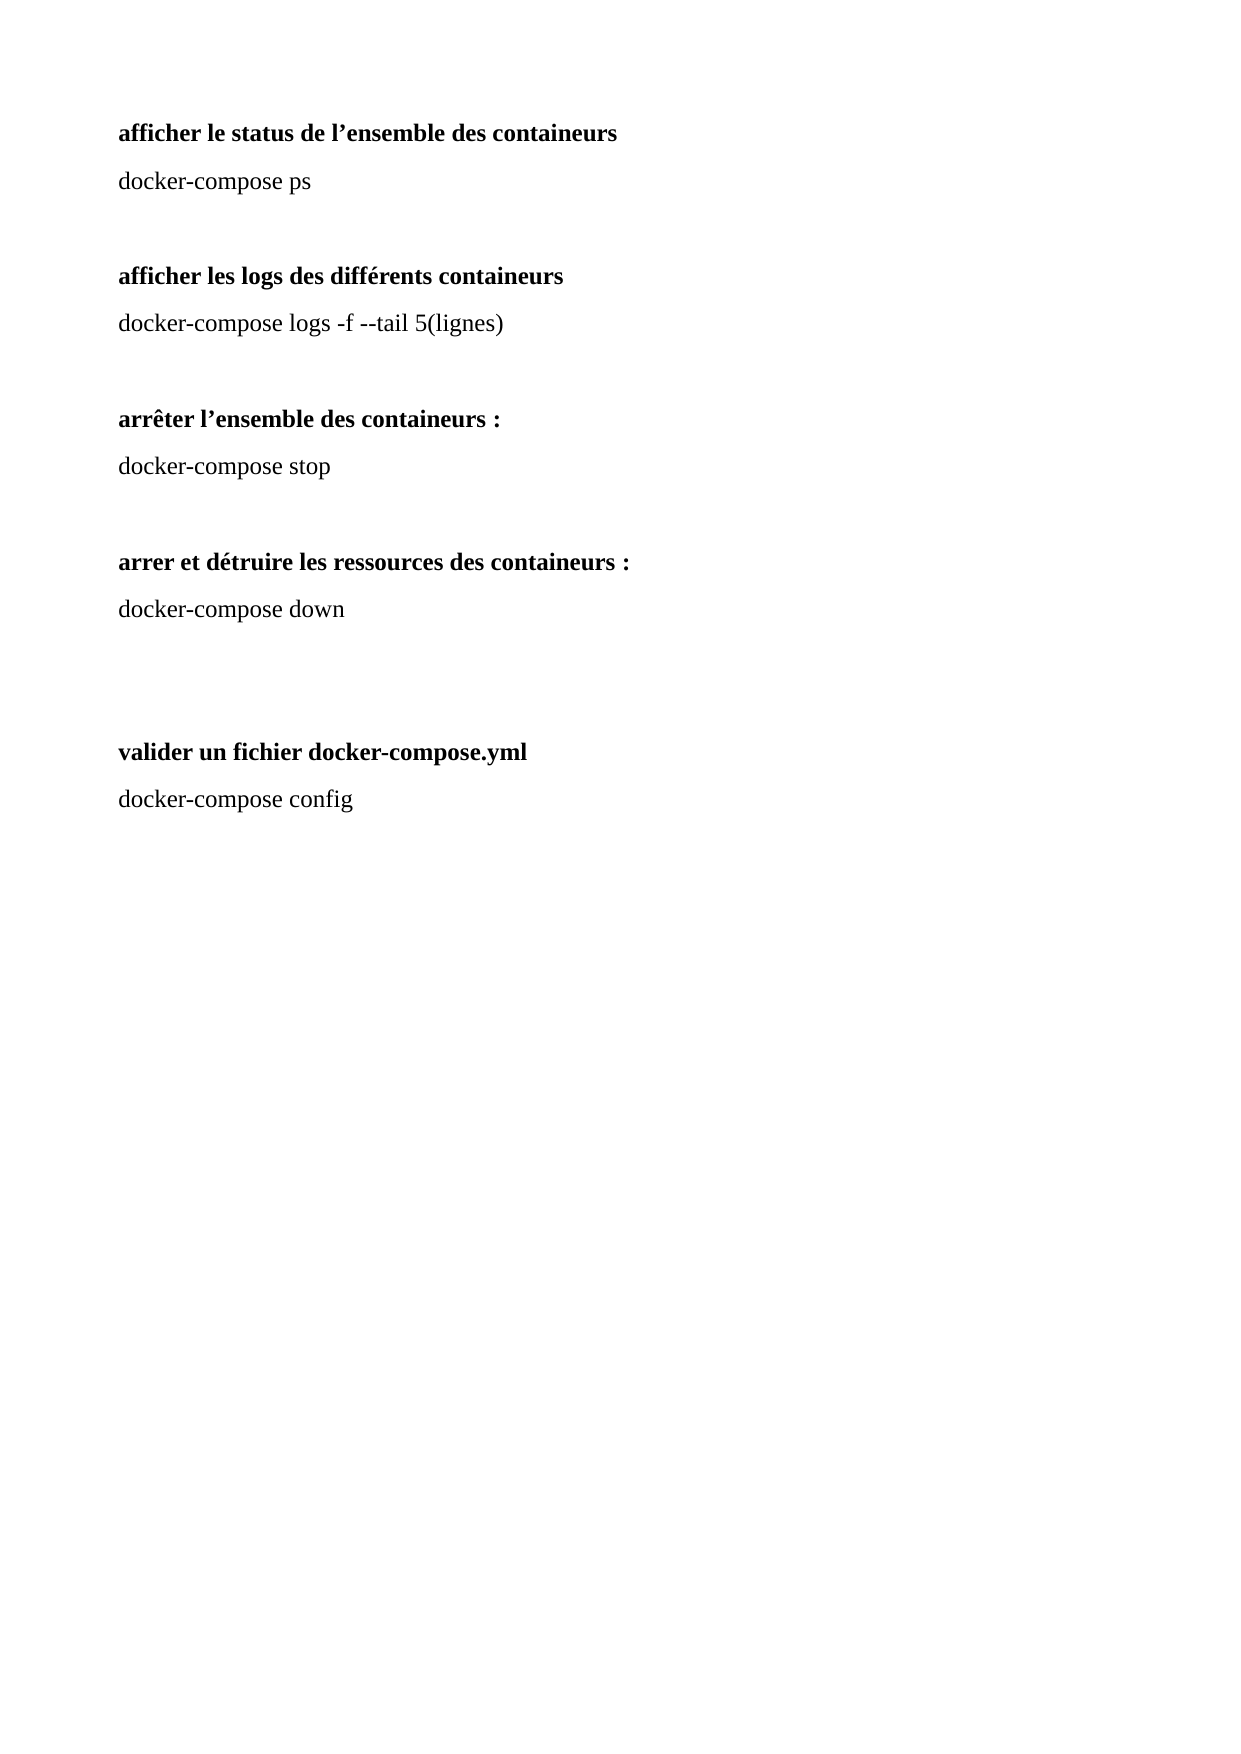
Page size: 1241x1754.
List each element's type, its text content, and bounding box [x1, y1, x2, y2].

text docker-compose stop [118, 451, 1122, 480]
text afficher les logs des différents containeurs [118, 261, 1122, 290]
text docker-compose down [118, 594, 1122, 623]
text docker-compose config [118, 784, 1122, 813]
text valider un fichier docker-compose.yml [118, 737, 1122, 766]
text docker-compose ps [118, 166, 1122, 194]
text arrêter l’ensemble des containeurs : [118, 404, 1122, 432]
text docker-compose logs -f --tail 5(lignes) [118, 308, 1122, 337]
text arrer et détruire les ressources des containeurs : [118, 547, 1122, 575]
text afficher le status de l’ensemble des containeurs [118, 118, 1122, 147]
